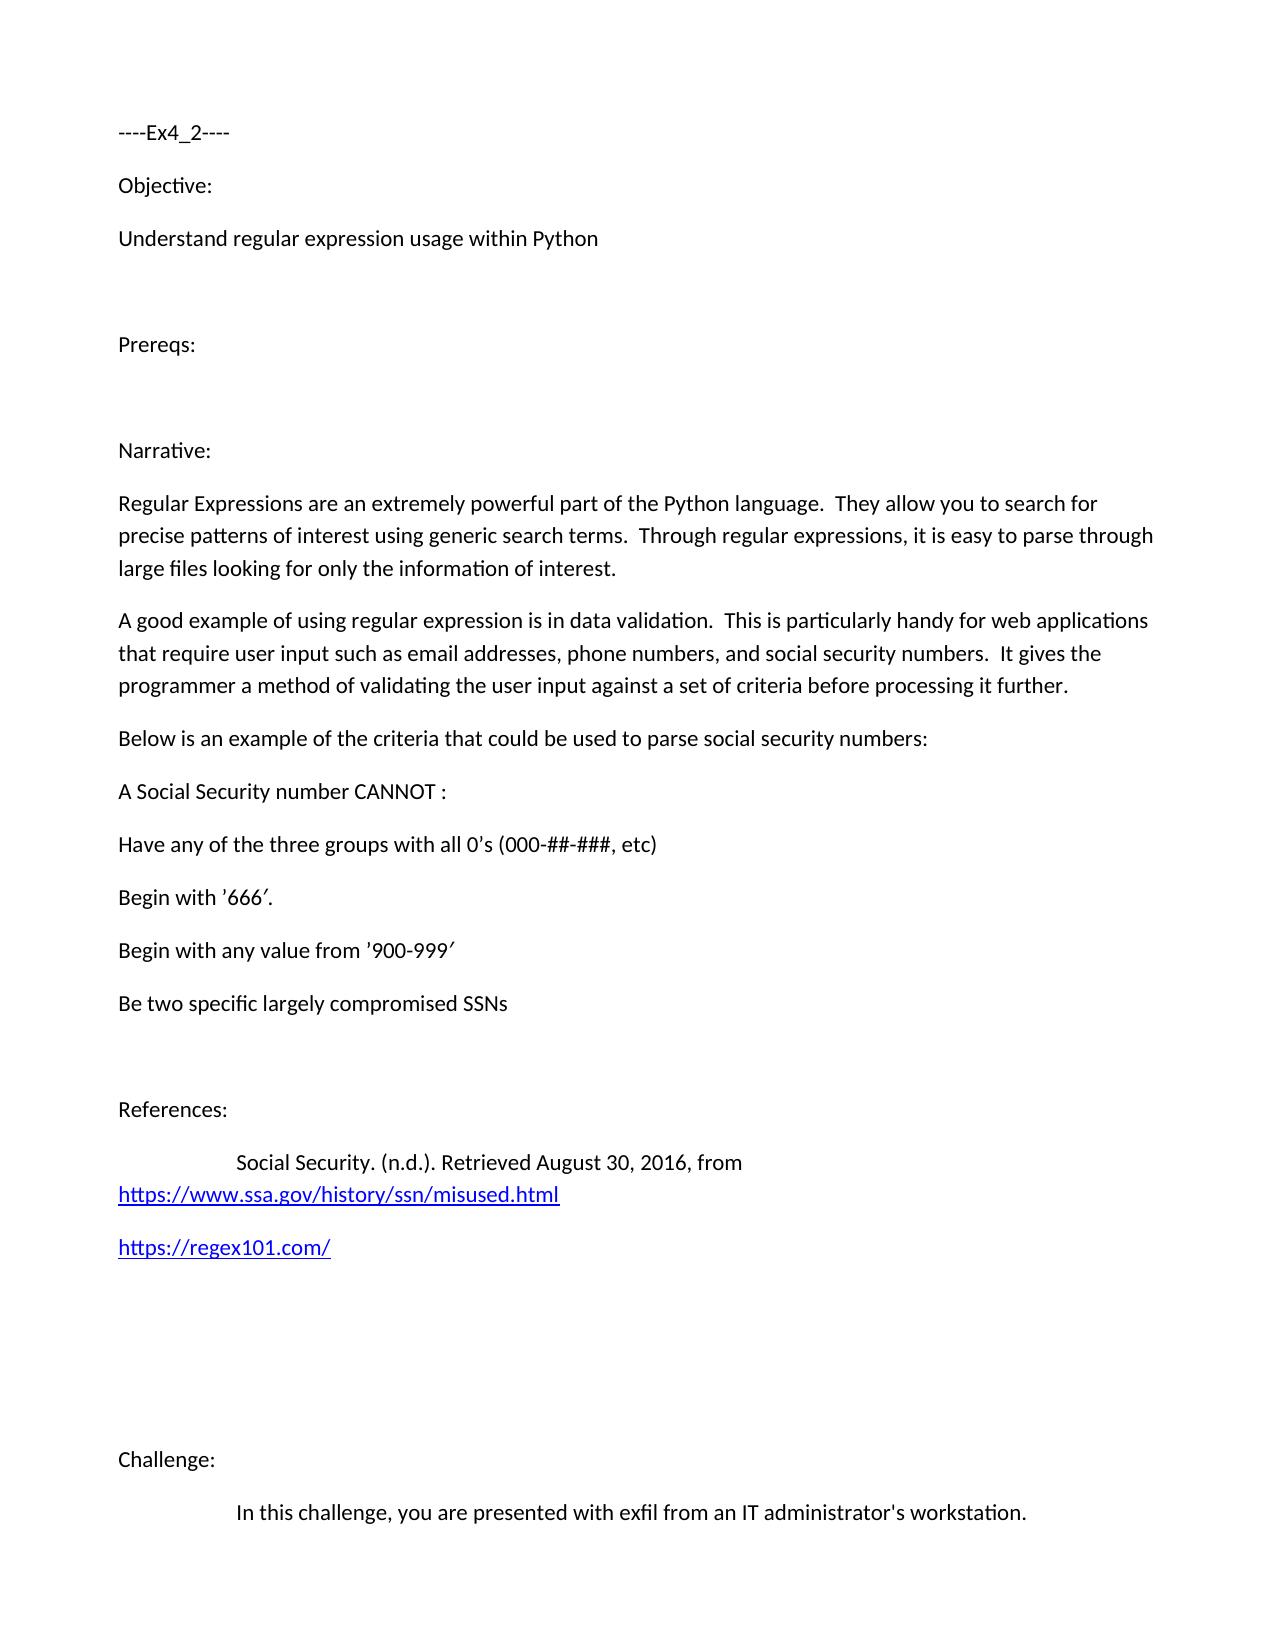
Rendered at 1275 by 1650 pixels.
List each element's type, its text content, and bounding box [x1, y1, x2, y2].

text Be two specific largely compromised SSNs [118, 989, 1157, 1017]
text Begin with any value from ’900-999′ [118, 936, 1157, 964]
text A good example of using regular expression is in data validation. This is particularly handy for web applications that require user input such as email addresses, phone numbers, and social security numbers. It gives the programmer a method of validating the user input against a set of criteria before processing it further. [118, 607, 1157, 699]
text A Social Security number CANNOT : [118, 777, 1157, 805]
text Social Security. (n.d.). Retrieved August 30, 2016, from https://www.ssa.gov/history/ssn/misused.html [118, 1148, 1157, 1208]
text Objective: [118, 171, 1157, 199]
text Prereqs: [118, 330, 1157, 358]
text References: [118, 1095, 1157, 1123]
text Narrative: [118, 436, 1157, 464]
text Regular Expressions are an extremely powerful part of the Python language. They allow you to search for precise patterns of interest using generic search terms. Through regular expressions, it is easy to parse through large files looking for only the information of interest. [118, 489, 1157, 582]
text Have any of the three groups with all 0’s (000-##-###, etc) [118, 830, 1157, 858]
text https://regex101.com/ [118, 1233, 1157, 1261]
text Begin with ’666′. [118, 883, 1157, 911]
text Understand regular expression usage within Python [118, 224, 1157, 252]
text Below is an example of the criteria that could be used to parse social security numbers: [118, 724, 1157, 752]
text Challenge: [118, 1446, 1157, 1473]
text ----Ex4_2---- [118, 118, 1157, 146]
text In this challenge, you are presented with exfil from an IT administrator's workstation. [118, 1498, 1157, 1527]
